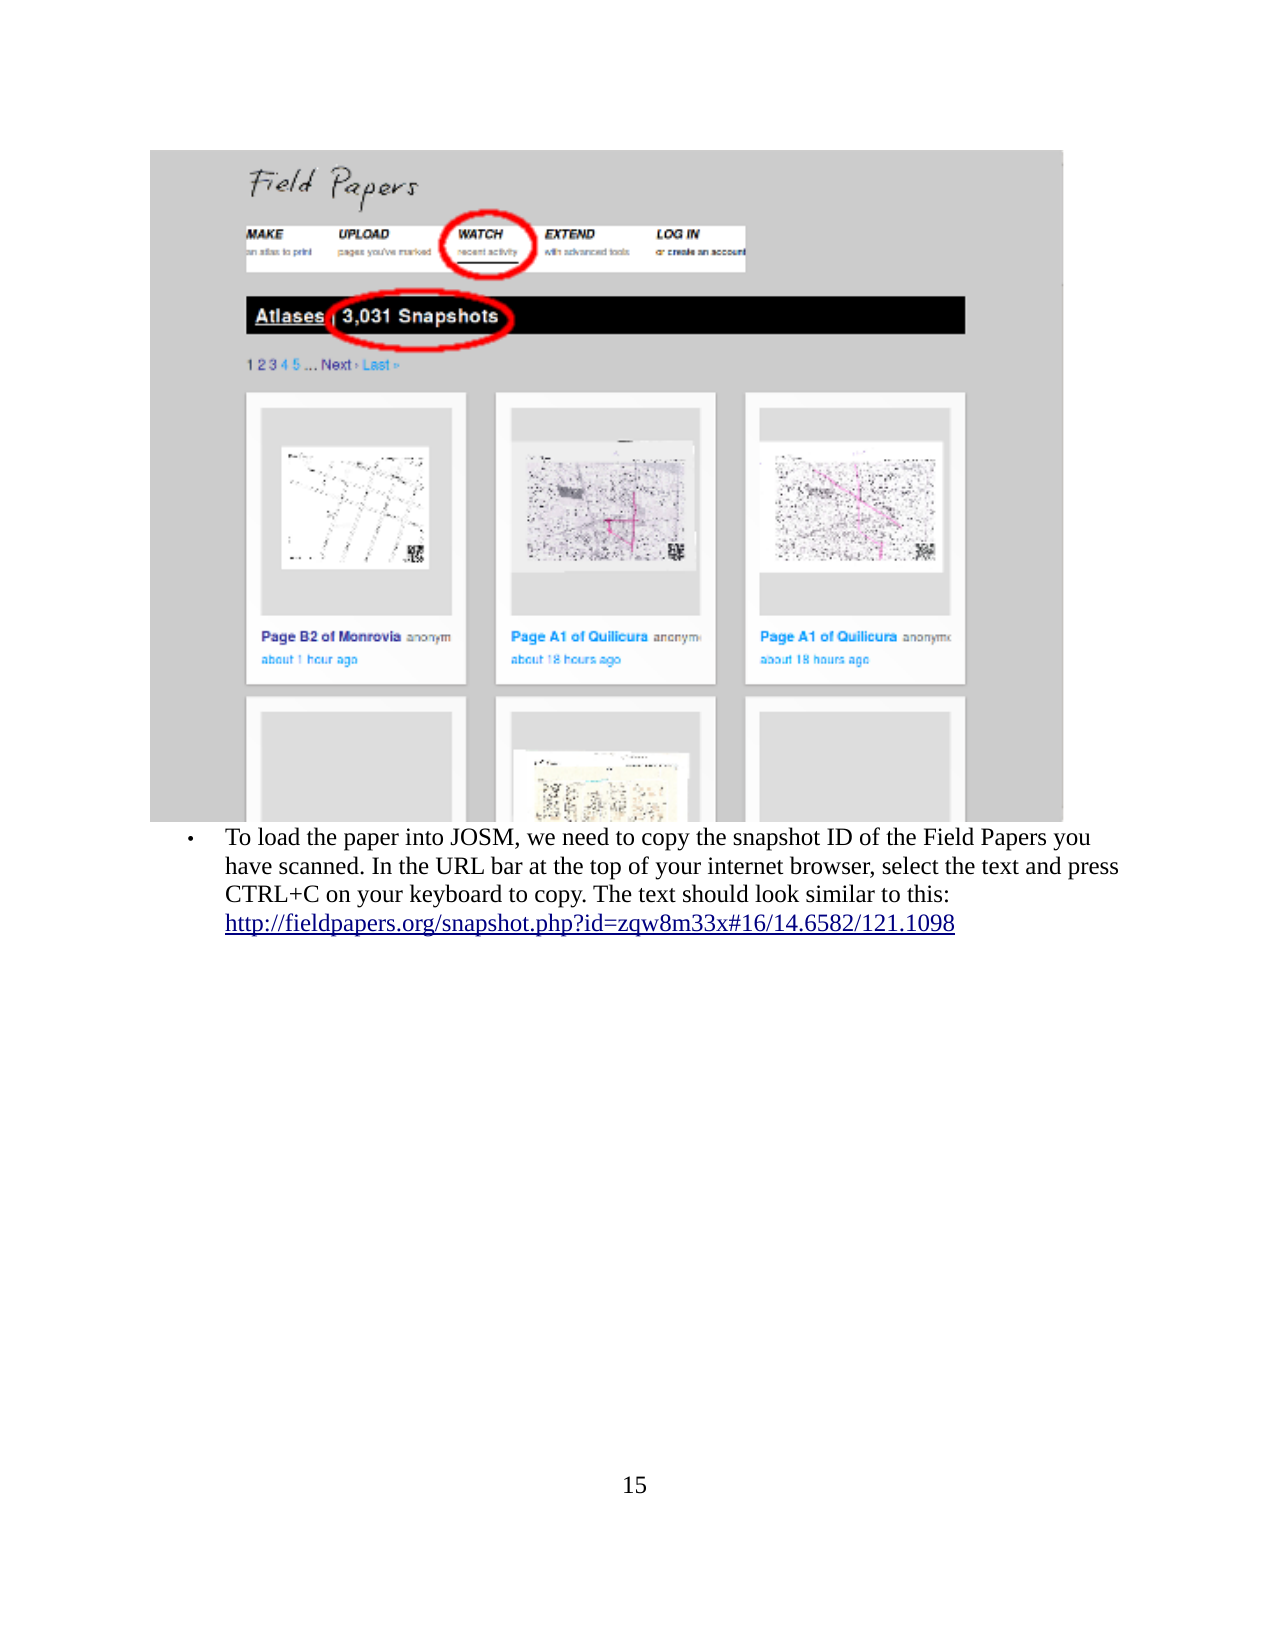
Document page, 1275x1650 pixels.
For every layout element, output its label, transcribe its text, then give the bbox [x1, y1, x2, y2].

picture [150, 150, 1064, 822]
list To load the paper into JOSM, we need to copy the snapshot ID of the Field Papers you have scanned. In the URL bar at the top of your internet browser, select the text and press CTRL+C on your keyboard to copy. The text should look similar to this: http://fieldpapers.org/snapshot.php?id=zqw8m33x#16/14.6582/121.1098 [187, 822, 1125, 937]
